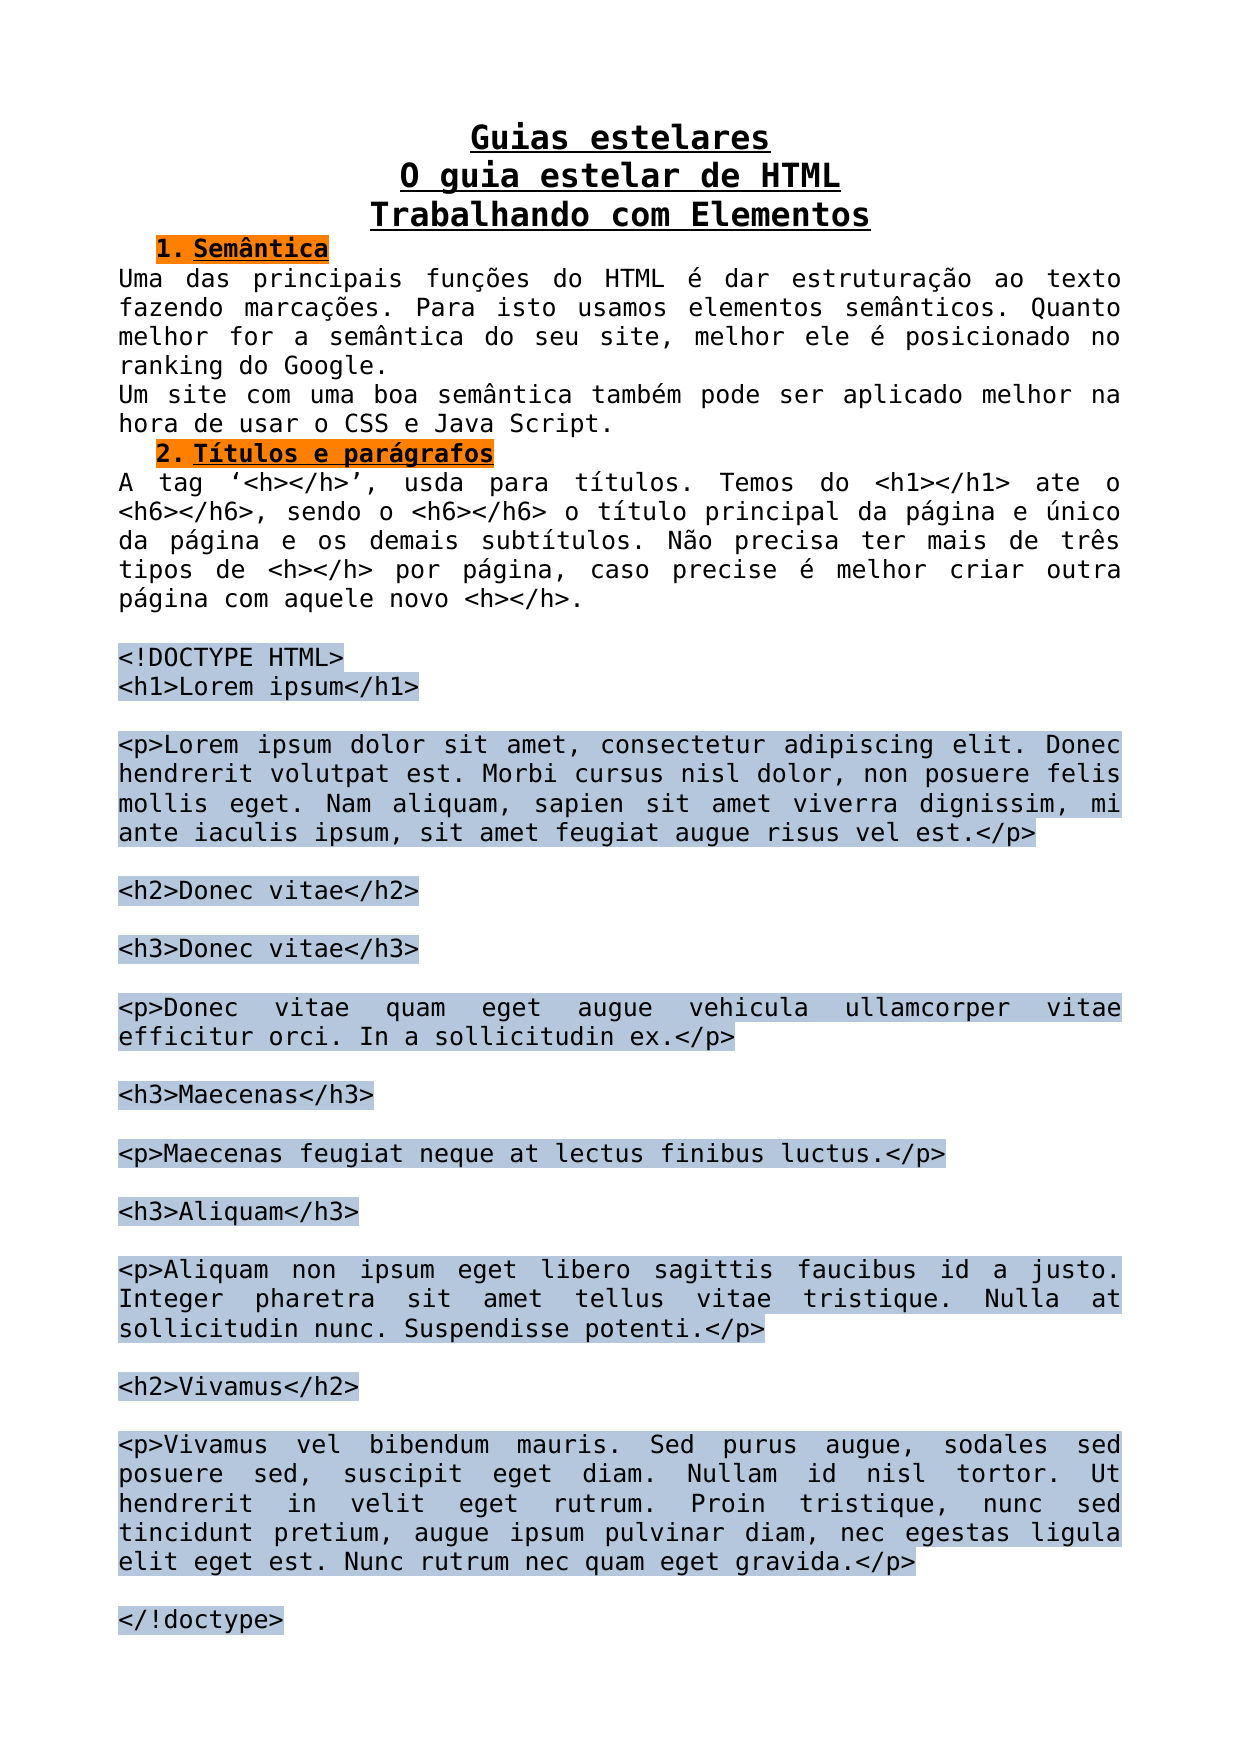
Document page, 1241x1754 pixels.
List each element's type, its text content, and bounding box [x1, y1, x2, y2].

text Um site com uma boa semântica também pode ser aplicado melhor na hora de usar o CSS e Java Script. [118, 381, 1122, 439]
text <p>Maecenas feugiat neque at lectus finibus luctus.</p> [118, 1139, 1122, 1168]
text <p>Aliquam non ipsum eget libero sagittis faucibus id a justo. Integer pharetra sit amet tellus vitae tristique. Nulla at sollicitudin nunc. Suspendisse potenti.</p> [118, 1256, 1122, 1343]
text <h2>Donec vitae</h2> [118, 876, 1122, 906]
text <p>Donec vitae quam eget augue vehicula ullamcorper vitae efficitur orci. In a sollicitudin ex.</p> [118, 993, 1122, 1051]
list Títulos e parágrafos [193, 439, 1122, 468]
text <h3>Maecenas</h3> [118, 1081, 1122, 1110]
text <!DOCTYPE HTML> [118, 643, 1122, 672]
text O guia estelar de HTML [118, 157, 1122, 196]
text <p>Vivamus vel bibendum mauris. Sed purus augue, sodales sed posuere sed, suscipit eget diam. Nullam id nisl tortor. Ut hendrerit in velit eget rutrum. Proin tristique, nunc sed tincidunt pretium, augue ipsum pulvinar diam, nec egestas ligula elit eget est. Nunc rutrum nec quam eget gravida.</p> [118, 1431, 1122, 1576]
text Guias estelares [118, 118, 1122, 157]
text <h3>Donec vitae</h3> [118, 935, 1122, 964]
text <h3>Aliquam</h3> [118, 1197, 1122, 1226]
text A tag ‘<h></h>’, usda para títulos. Temos do <h1></h1> ate o <h6></h6>, sendo o <h6></h6> o título principal da página e único da página e os demais subtítulos. Não precisa ter mais de três tipos de <h></h> por página, caso precise é melhor criar outra página com aquele novo <h></h>. [118, 468, 1122, 614]
text <p>Lorem ipsum dolor sit amet, consectetur adipiscing elit. Donec hendrerit volutpat est. Morbi cursus nisl dolor, non posuere felis mollis eget. Nam aliquam, sapien sit amet viverra dignissim, mi ante iaculis ipsum, sit amet feugiat augue risus vel est.</p> [118, 731, 1122, 847]
list Semântica [193, 235, 1122, 264]
text <h2>Vivamus</h2> [118, 1372, 1122, 1401]
text </!doctype> [118, 1606, 1122, 1635]
text Uma das principais funções do HTML é dar estruturação ao texto fazendo marcações. Para isto usamos elementos semânticos. Quanto melhor for a semântica do seu site, melhor ele é posicionado no ranking do Google. [118, 264, 1122, 381]
text Trabalhando com Elementos [118, 196, 1122, 235]
text <h1>Lorem ipsum</h1> [118, 672, 1122, 701]
